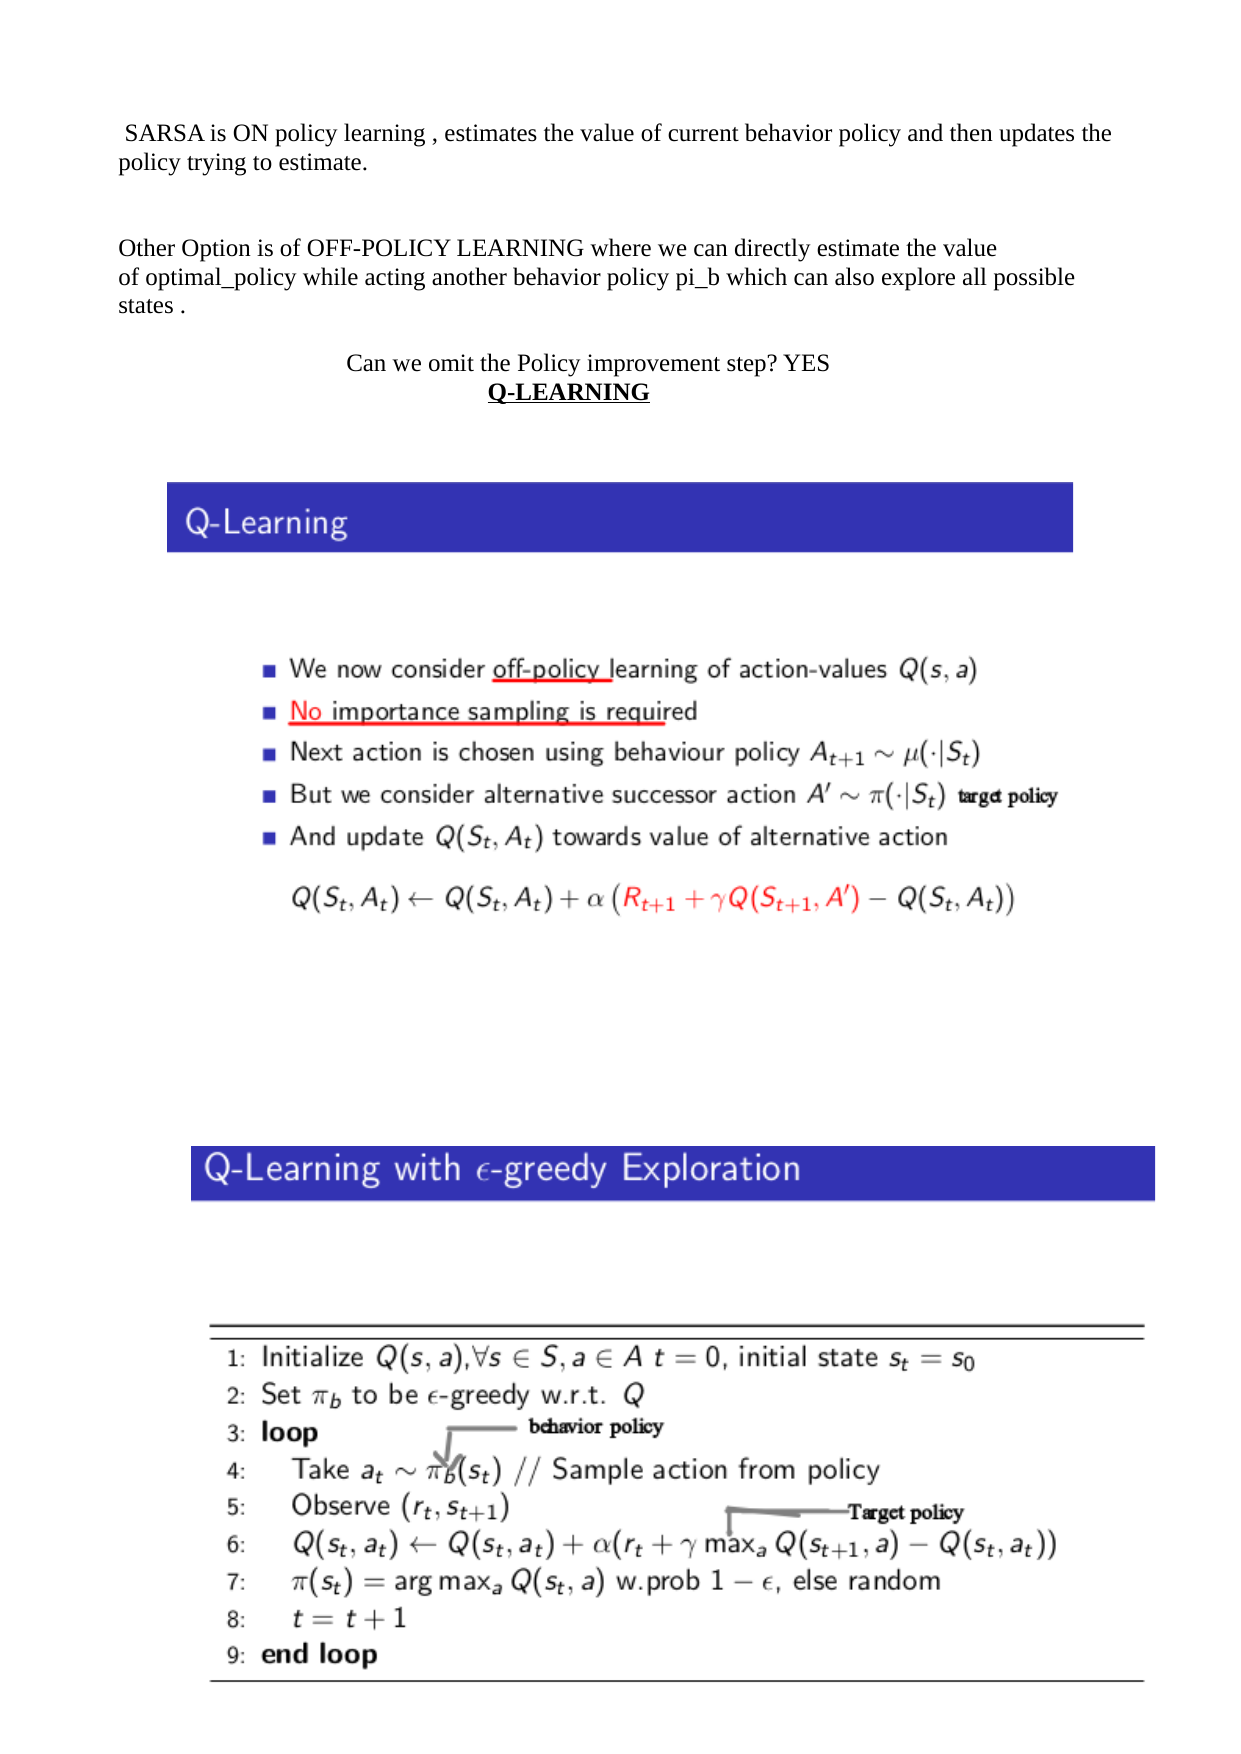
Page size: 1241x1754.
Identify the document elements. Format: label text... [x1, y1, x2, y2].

text of optimal_policy while acting another behavior policy pi_b which can also explore all possible states . [118, 262, 1122, 319]
picture [191, 1146, 1156, 1754]
text Can we omit the Policy improvement step? YES [118, 348, 1122, 377]
text SARSA is ON policy learning , estimates the value of current behavior policy and then updates the policy trying to estimate. [118, 118, 1122, 176]
text Other Option is of OFF-POLICY LEARNING where we can directly estimate the value [118, 233, 1122, 262]
text Q-LEARNING [118, 377, 1122, 406]
picture [167, 482, 1074, 1063]
